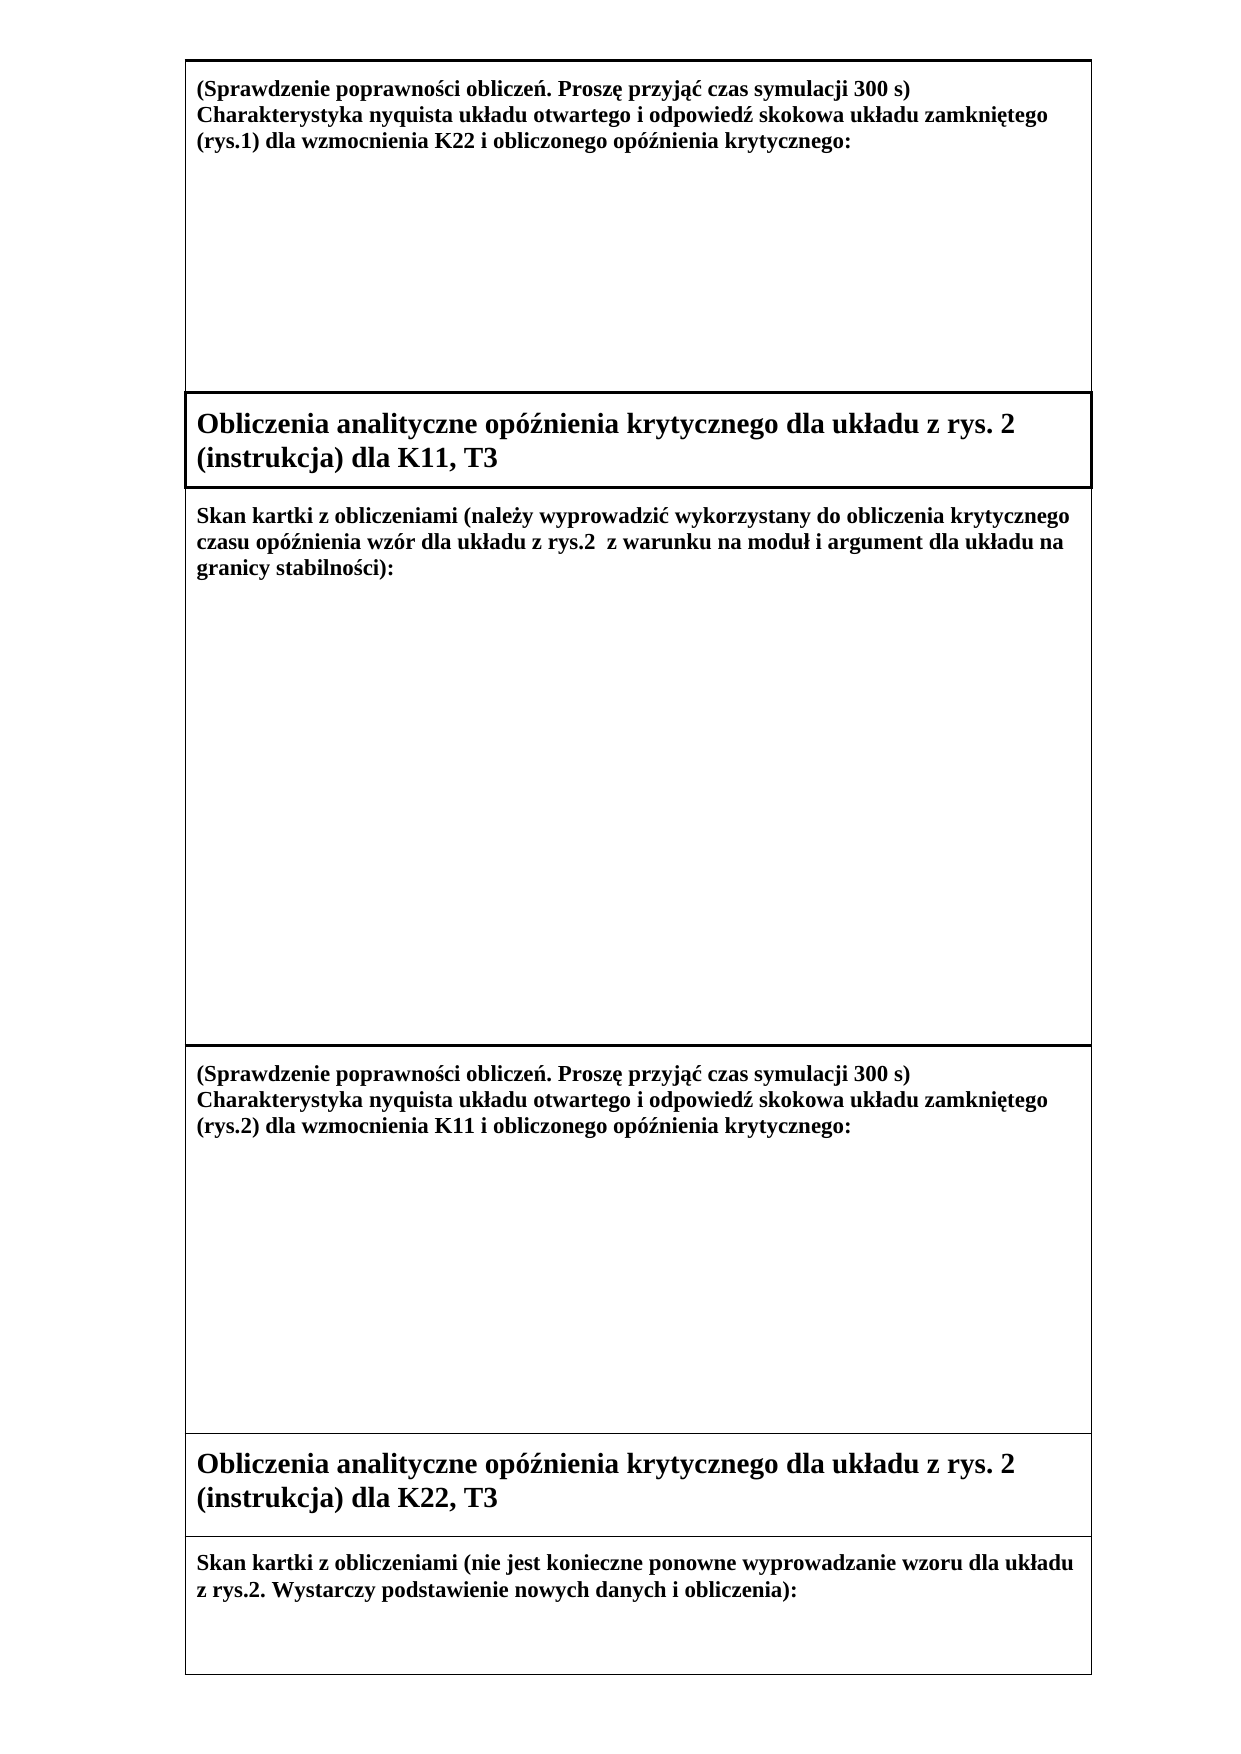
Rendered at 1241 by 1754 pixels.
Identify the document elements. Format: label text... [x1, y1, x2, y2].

table_cell Skan kartki z obliczeniami (nie jest konieczne ponowne wyprowadzanie wzoru dla układu z rys.2. Wystarczy podstawienie nowych danych i obliczenia): [186, 1537, 1091, 1674]
table_cell Skan kartki z obliczeniami (należy wyprowadzić wykorzystany do obliczenia krytycznego czasu opóźnienia wzór dla układu z rys.2 z warunku na moduł i argument dla układu na granicy stabilności): [186, 489, 1091, 1044]
table_cell Obliczenia analityczne opóźnienia krytycznego dla układu z rys. 2 (instrukcja) dla K11, T3 [187, 394, 1090, 486]
table_cell (Sprawdzenie poprawności obliczeń. Proszę przyjąć czas symulacji 300 s) Charakterystyka nyquista układu otwartego i odpowiedź skokowa układu zamkniętego (rys.1) dla wzmocnienia K22 i obliczonego opóźnienia krytycznego: [186, 62, 1091, 391]
table_cell (Sprawdzenie poprawności obliczeń. Proszę przyjąć czas symulacji 300 s) Charakterystyka nyquista układu otwartego i odpowiedź skokowa układu zamkniętego (rys.2) dla wzmocnienia K11 i obliczonego opóźnienia krytycznego: [186, 1047, 1091, 1433]
table_cell Obliczenia analityczne opóźnienia krytycznego dla układu z rys. 2 (instrukcja) dla K22, T3 [186, 1434, 1091, 1536]
